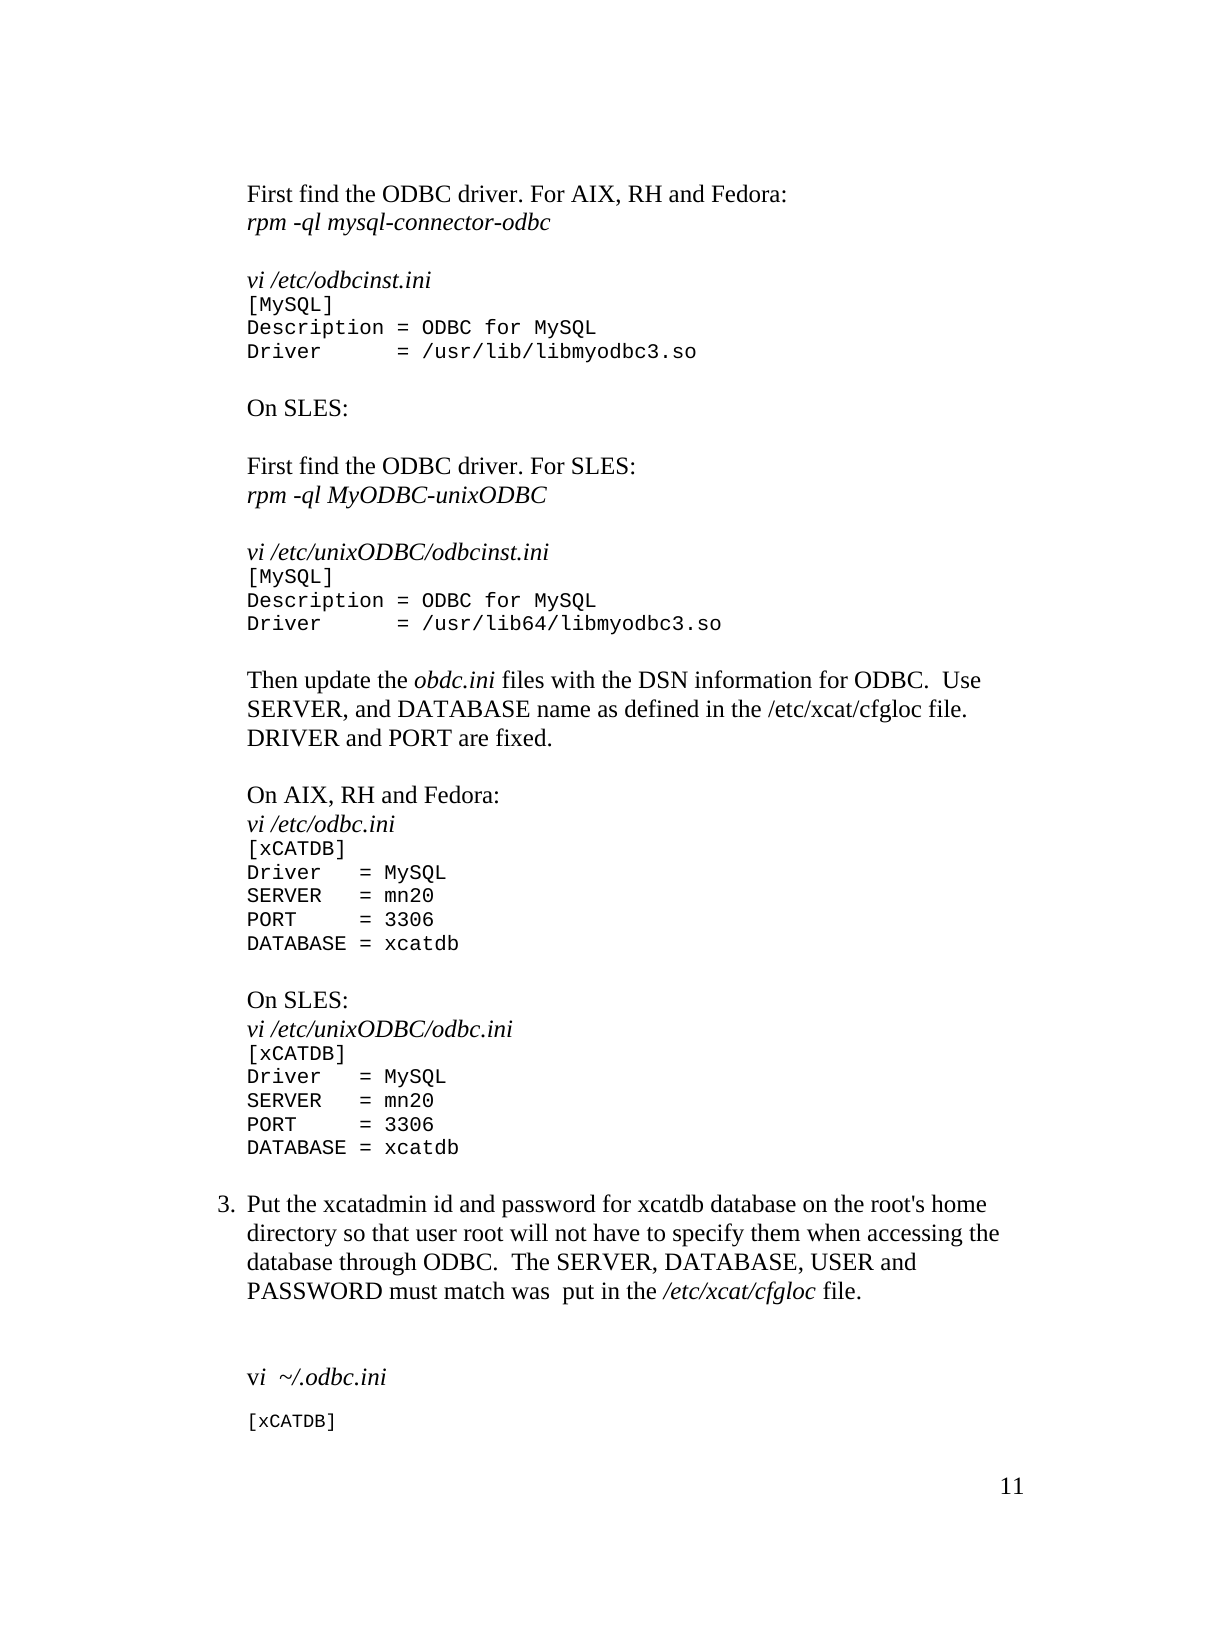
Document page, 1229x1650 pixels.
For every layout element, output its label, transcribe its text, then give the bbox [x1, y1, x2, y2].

list Put the xcatadmin id and password for xcatdb database on the root's home directory so that user root will not have to specify them when accessing the database through ODBC. The SERVER, DATABASE, USER and PASSWORD must match was put in the /etc/xcat/cfgloc file. vi ~/.odbc.ini [217, 1189, 1041, 1391]
list First find the ODBC driver. For AIX, RH and Fedora: rpm -ql mysql-connector-odbc vi /etc/odbcinst.ini [MySQL] Description = ODBC for MySQL Driver = /usr/lib/libmyodbc3.so On SLES: [217, 179, 1041, 422]
list [xCATDB] [217, 1391, 1041, 1433]
list [xCATDB] Driver = MySQL SERVER = mn20 PORT = 3306 DATABASE = xcatdb On SLES: vi /etc/unixODBC/odbc.ini [xCATDB] Driver = MySQL SERVER = mn20 PORT = 3306 DATABASE = xcatdb [217, 838, 1041, 1189]
list First find the ODBC driver. For SLES: rpm -ql MyODBC-unixODBC vi /etc/unixODBC/odbcinst.ini [MySQL] Description = ODBC for MySQL Driver = /usr/lib64/libmyodbc3.so Then update the obdc.ini files with the DSN information for ODBC. Use SERVER, and DATABASE name as defined in the /etc/xcat/cfgloc file. DRIVER and PORT are fixed. On AIX, RH and Fedora: vi /etc/odbc.ini [217, 451, 1041, 838]
